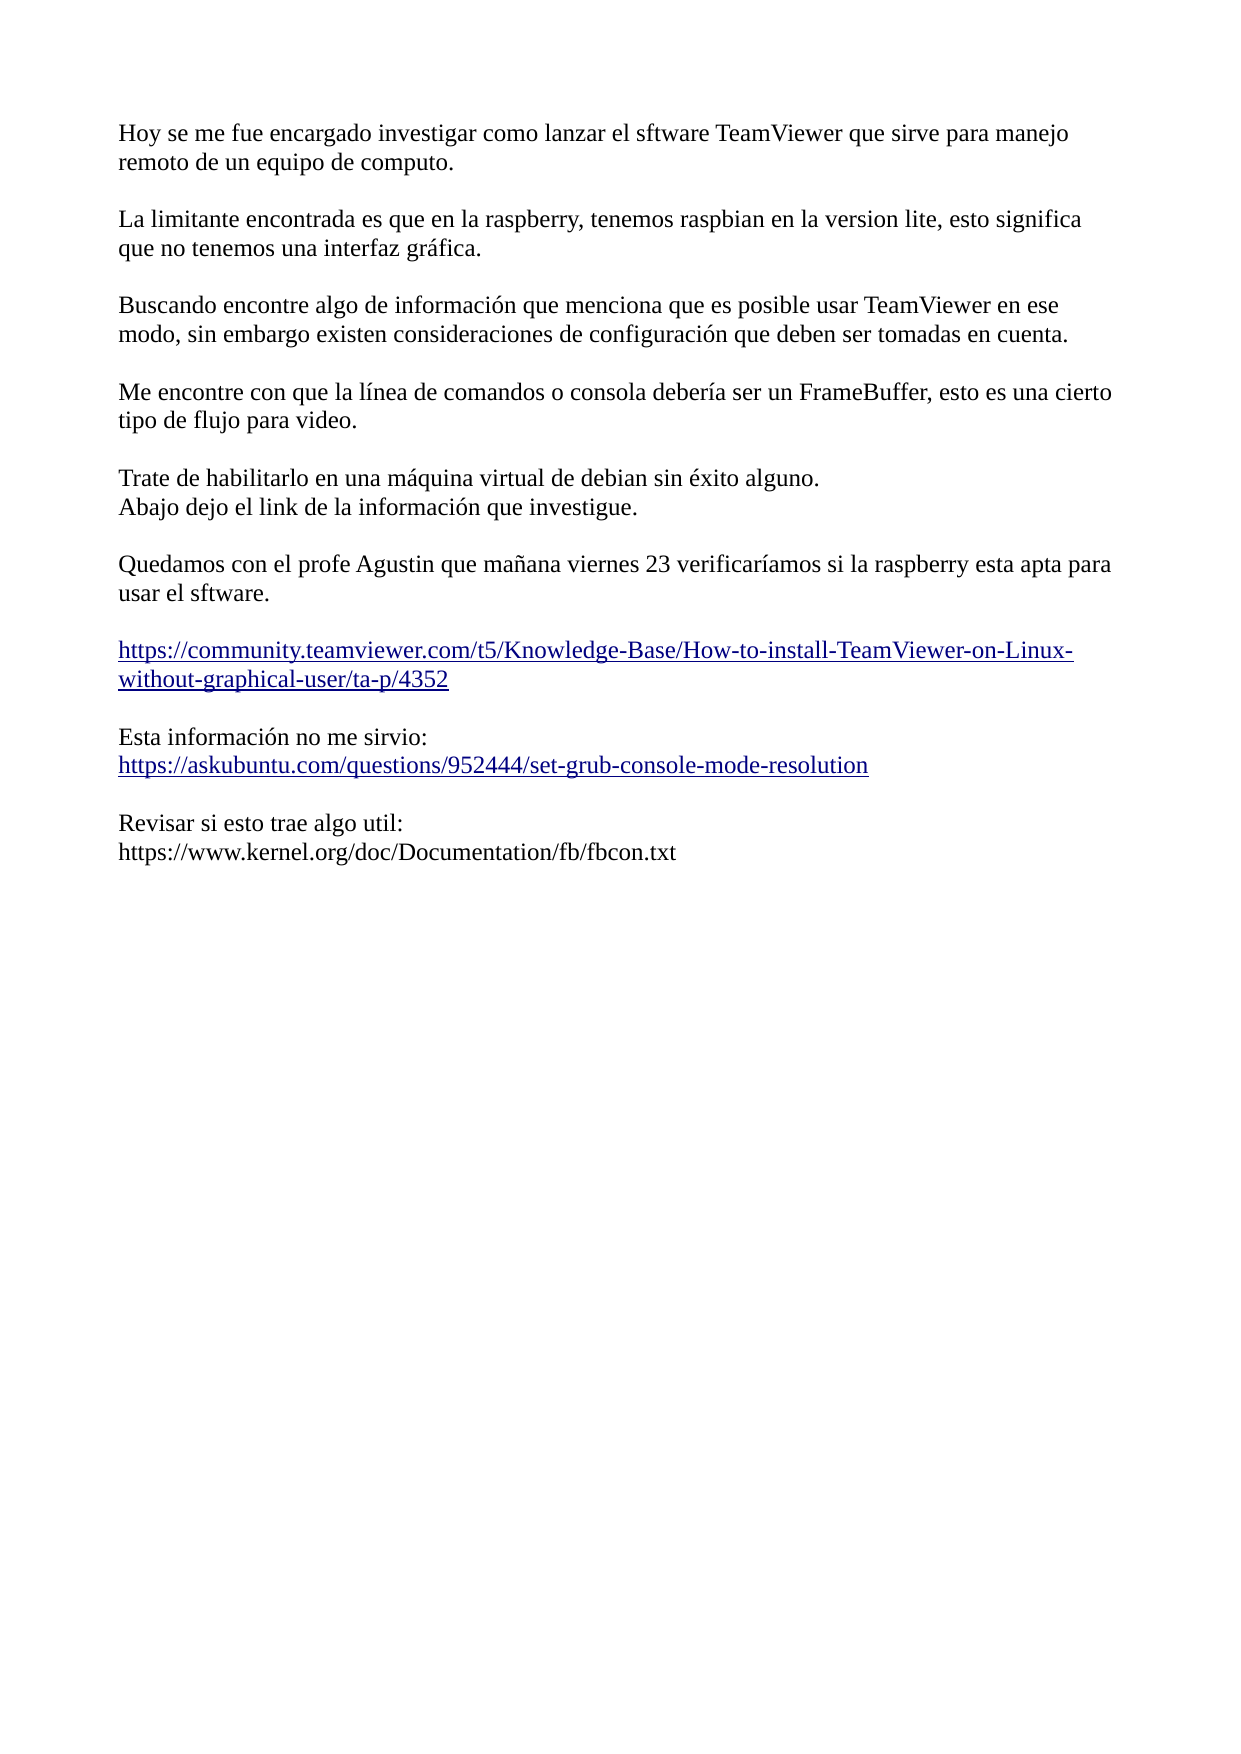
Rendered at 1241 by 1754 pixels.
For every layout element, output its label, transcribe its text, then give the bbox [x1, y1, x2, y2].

text https://www.kernel.org/doc/Documentation/fb/fbcon.txt [118, 837, 1122, 866]
text Revisar si esto trae algo util: [118, 808, 1122, 837]
text https://community.teamviewer.com/t5/Knowledge-Base/How-to-install-TeamViewer-on-Linux-without-graphical-user/ta-p/4352 [118, 636, 1122, 693]
text Abajo dejo el link de la información que investigue. [118, 492, 1122, 521]
text Buscando encontre algo de información que menciona que es posible usar TeamViewer en ese modo, sin embargo existen consideraciones de configuración que deben ser tomadas en cuenta. [118, 291, 1122, 348]
text Esta información no me sirvio: [118, 722, 1122, 751]
text Quedamos con el profe Agustin que mañana viernes 23 verificaríamos si la raspberry esta apta para usar el sftware. [118, 549, 1122, 607]
text La limitante encontrada es que en la raspberry, tenemos raspbian en la version lite, esto significa que no tenemos una interfaz gráfica. [118, 204, 1122, 262]
text https://askubuntu.com/questions/952444/set-grub-console-mode-resolution [118, 751, 1122, 779]
text Hoy se me fue encargado investigar como lanzar el sftware TeamViewer que sirve para manejo remoto de un equipo de computo. [118, 118, 1122, 176]
text Trate de habilitarlo en una máquina virtual de debian sin éxito alguno. [118, 463, 1122, 492]
text Me encontre con que la línea de comandos o consola debería ser un FrameBuffer, esto es una cierto tipo de flujo para video. [118, 377, 1122, 434]
